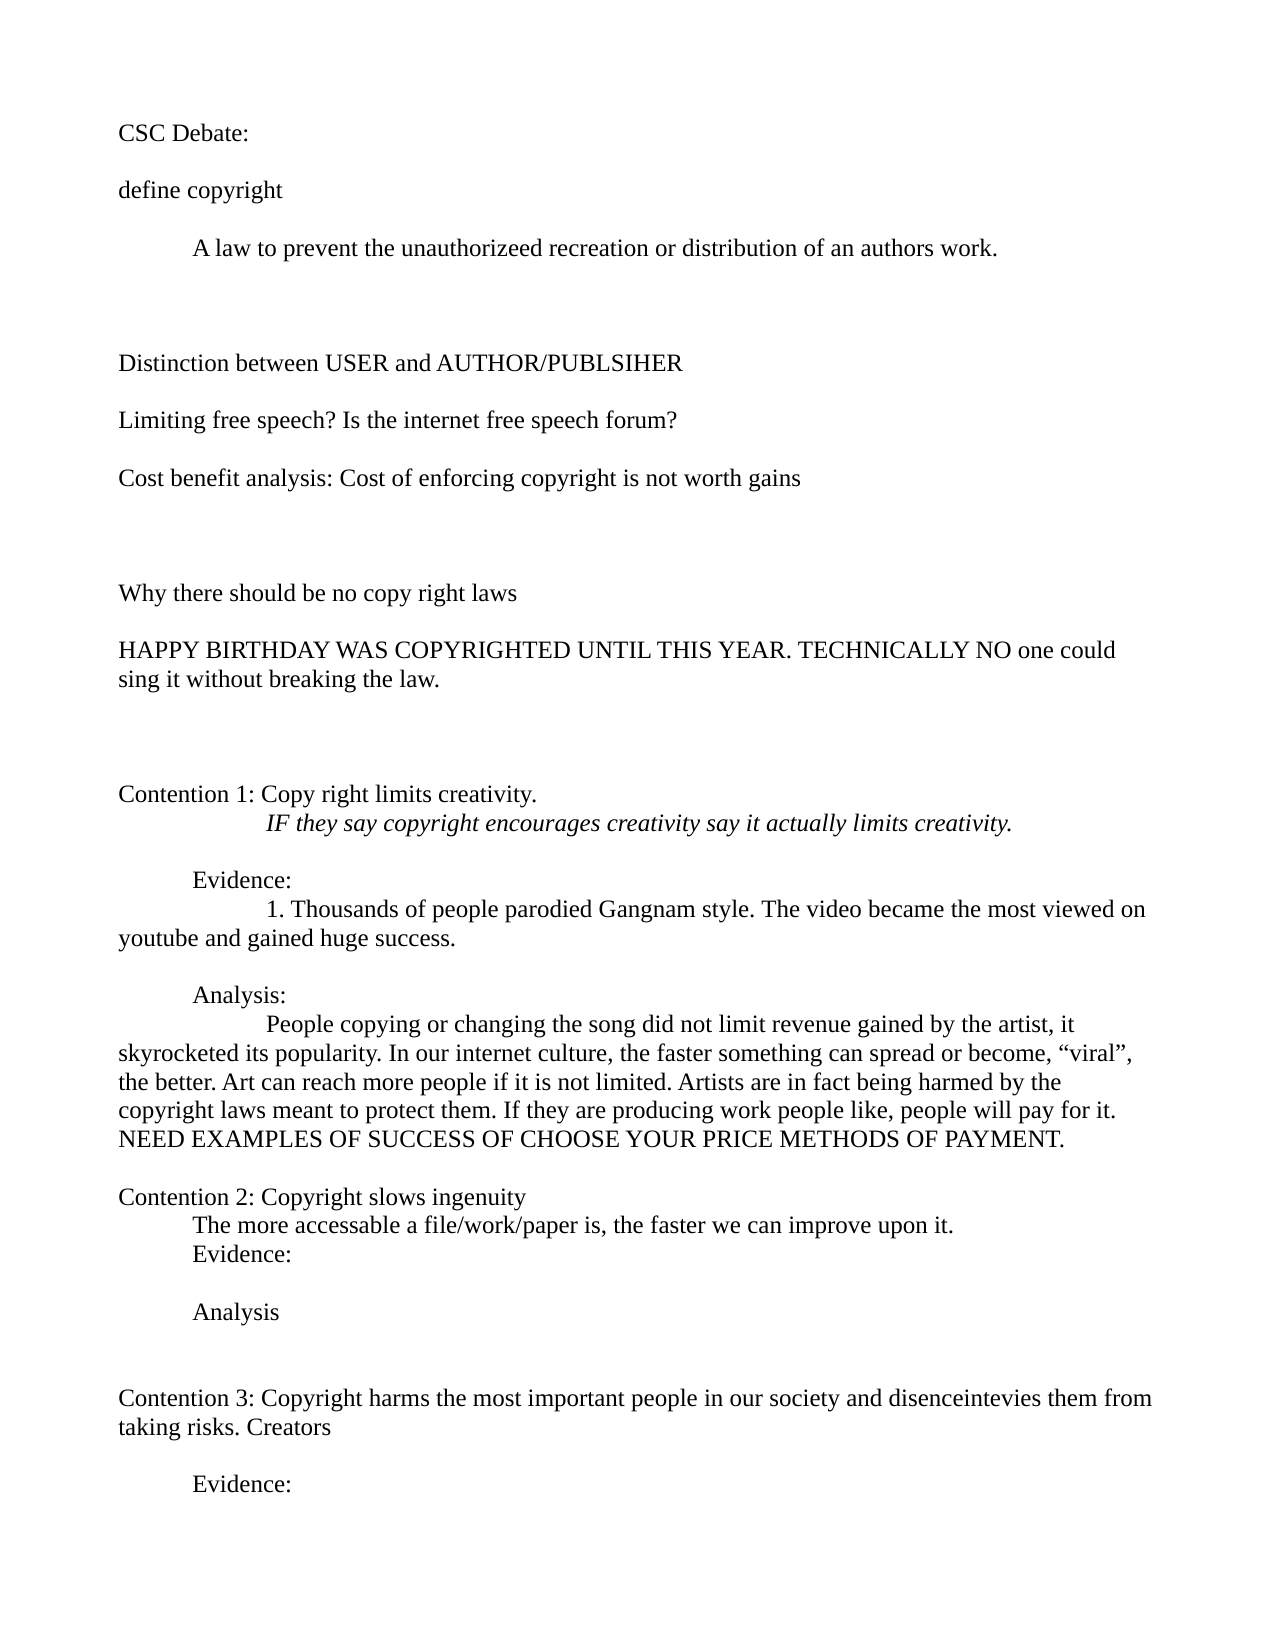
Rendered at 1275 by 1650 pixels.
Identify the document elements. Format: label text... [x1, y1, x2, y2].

text Limiting free speech? Is the internet free speech forum? [118, 406, 1157, 434]
text Analysis [118, 1297, 1157, 1326]
text HAPPY BIRTHDAY WAS COPYRIGHTED UNTIL THIS YEAR. TECHNICALLY NO one could sing it without breaking the law. [118, 636, 1157, 693]
text Contention 2: Copyright slows ingenuity [118, 1182, 1157, 1211]
text Why there should be no copy right laws [118, 578, 1157, 607]
text Evidence: [118, 1469, 1157, 1498]
text People copying or changing the song did not limit revenue gained by the artist, it skyrocketed its popularity. In our internet culture, the faster something can spread or become, “viral”, the better. Art can reach more people if it is not limited. Artists are in fact being harmed by the copyright laws meant to protect them. If they are producing work people like, people will pay for it. NEED EXAMPLES OF SUCCESS OF CHOOSE YOUR PRICE METHODS OF PAYMENT. [118, 1009, 1157, 1153]
text Contention 3: Copyright harms the most important people in our society and disenceintevies them from taking risks. Creators [118, 1383, 1157, 1441]
text Analysis: [118, 981, 1157, 1009]
text 1. Thousands of people parodied Gangnam style. The video became the most viewed on youtube and gained huge success. [118, 894, 1157, 952]
text The more accessable a file/work/paper is, the faster we can improve upon it. [118, 1211, 1157, 1239]
text define copyright [118, 176, 1157, 204]
text IF they say copyright encourages creativity say it actually limits creativity. [118, 808, 1157, 837]
text CSC Debate: [118, 118, 1157, 147]
text A law to prevent the unauthorizeed recreation or distribution of an authors work. [118, 233, 1157, 262]
text Evidence: [118, 1239, 1157, 1268]
text Contention 1: Copy right limits creativity. [118, 779, 1157, 808]
text Evidence: [118, 866, 1157, 894]
text Distinction between USER and AUTHOR/PUBLSIHER [118, 348, 1157, 377]
text Cost benefit analysis: Cost of enforcing copyright is not worth gains [118, 463, 1157, 492]
